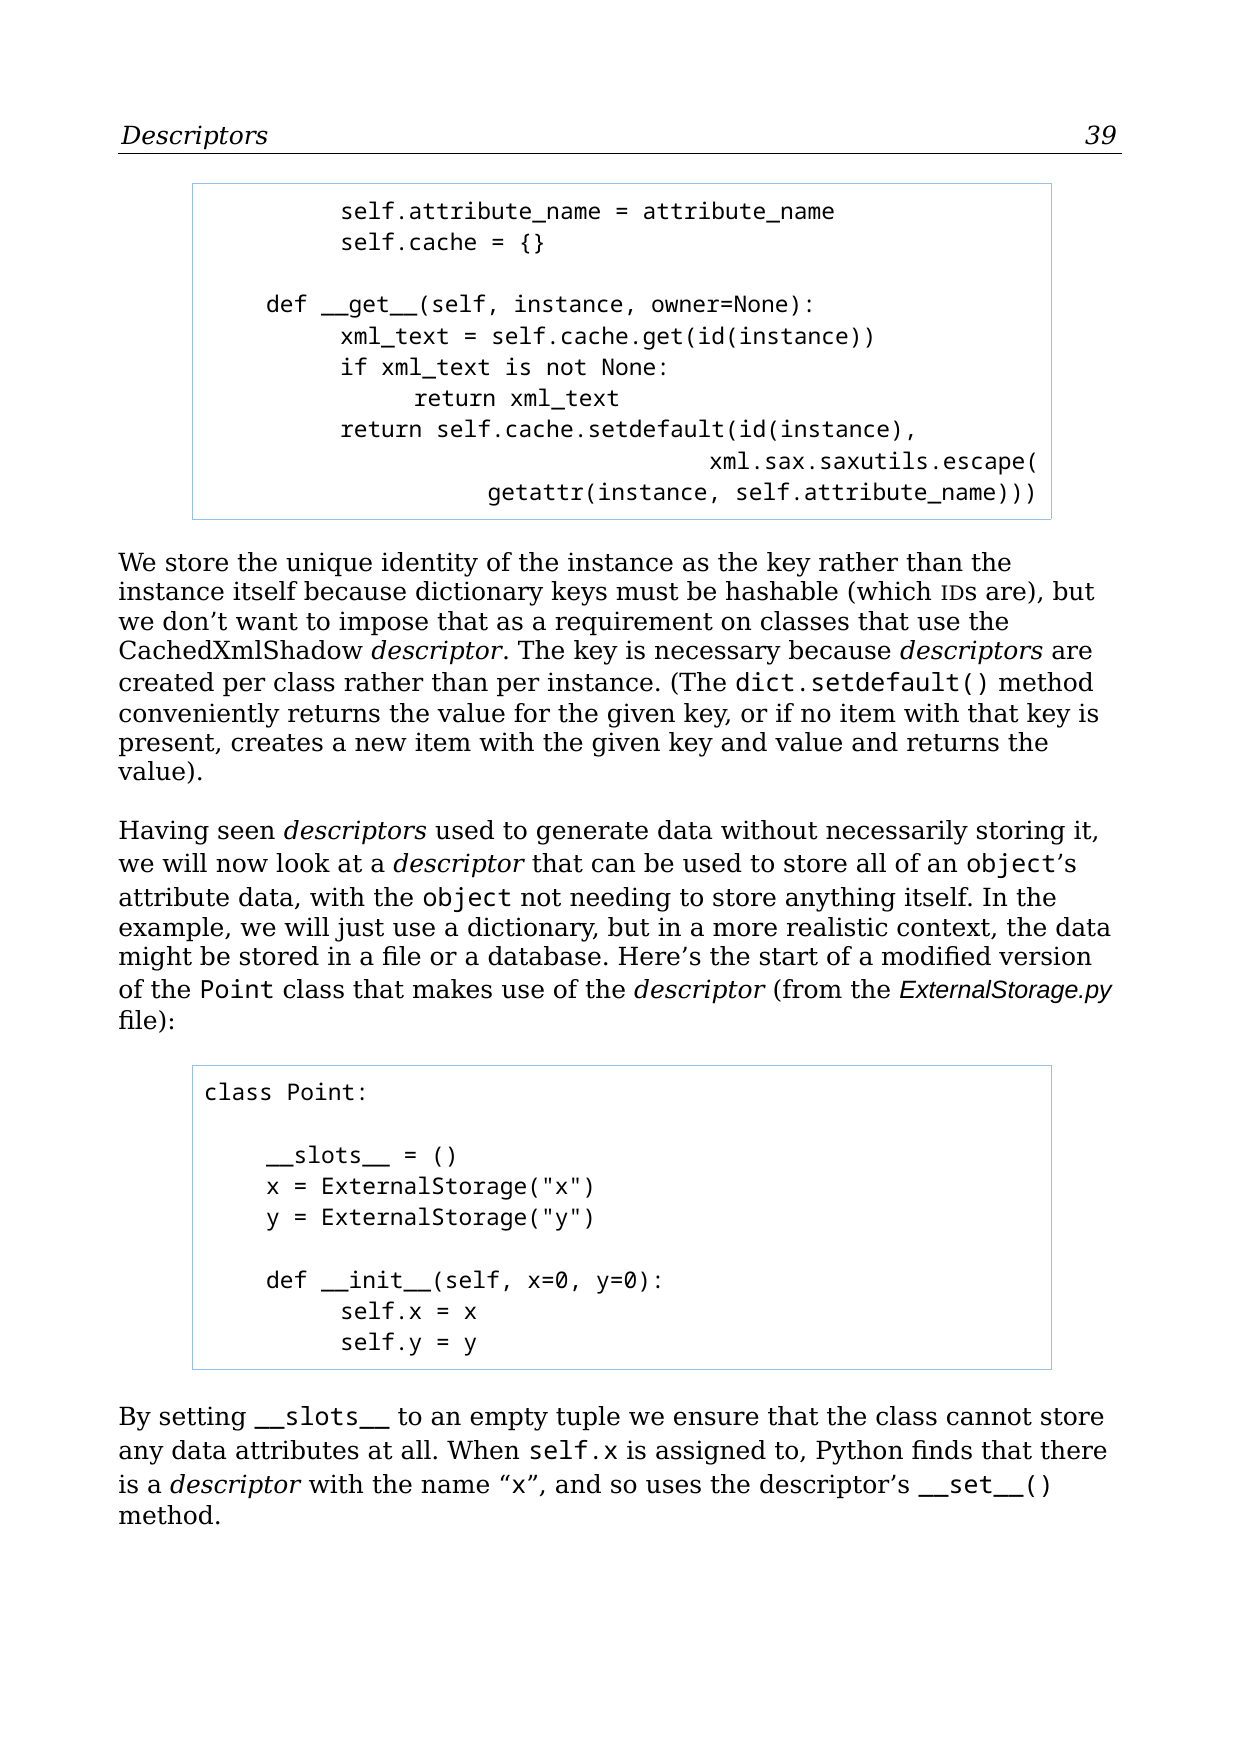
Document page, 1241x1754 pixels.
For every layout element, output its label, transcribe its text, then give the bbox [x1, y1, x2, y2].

text By setting __slots__ to an empty tuple we ensure that the class cannot store any data attributes at all. When self.x is assigned to, Python finds that there is a descriptor with the name “x”, and so uses the descriptor’s __set__() method. [118, 1399, 1122, 1530]
text xml_text = self.cache.get(id(instance)) [193, 308, 1051, 339]
text def __init__(self, x=0, y=0): [193, 1252, 1051, 1283]
text Having seen descriptors used to generate data without necessarily storing it, we will now look at a descriptor that can be used to store all of an object’s attribute data, with the object not needing to store anything itself. In the example, we will just use a dictionary, but in a more realistic context, the data might be stored in a file or a database. Here’s the start of a modified version of the Point class that makes use of the descriptor (from the ExternalStorage.py file): [118, 816, 1122, 1035]
text if xml_text is not None: [193, 339, 1051, 370]
text self.attribute_name = attribute_name [193, 184, 1051, 214]
text self.cache = {} [193, 214, 1051, 245]
text return self.cache.setdefault(id(instance), [193, 401, 1051, 433]
text self.y = y [193, 1314, 1051, 1369]
text return xml_text [193, 370, 1051, 401]
text We store the unique identity of the instance as the key rather than the instance itself because dictionary keys must be hashable (which ids are), but we don’t want to impose that as a requirement on classes that use the CachedXmlShadow descriptor. The key is necessary because descriptors are created per class rather than per instance. (The dict.setdefault() method conveniently returns the value for the given key, or if no item with that key is present, creates a new item with the given key and value and returns the value). [118, 548, 1122, 787]
text __slots__ = () [193, 1127, 1051, 1158]
text xml.sax.saxutils.escape( [193, 433, 1051, 464]
text x = ExternalStorage("x") [193, 1158, 1051, 1189]
text y = ExternalStorage("y") [193, 1189, 1051, 1221]
text class Point: [193, 1066, 1051, 1096]
text getattr(instance, self.attribute_name))) [193, 464, 1051, 519]
text def __get__(self, instance, owner=None): [193, 276, 1051, 308]
text self.x = x [193, 1283, 1051, 1314]
